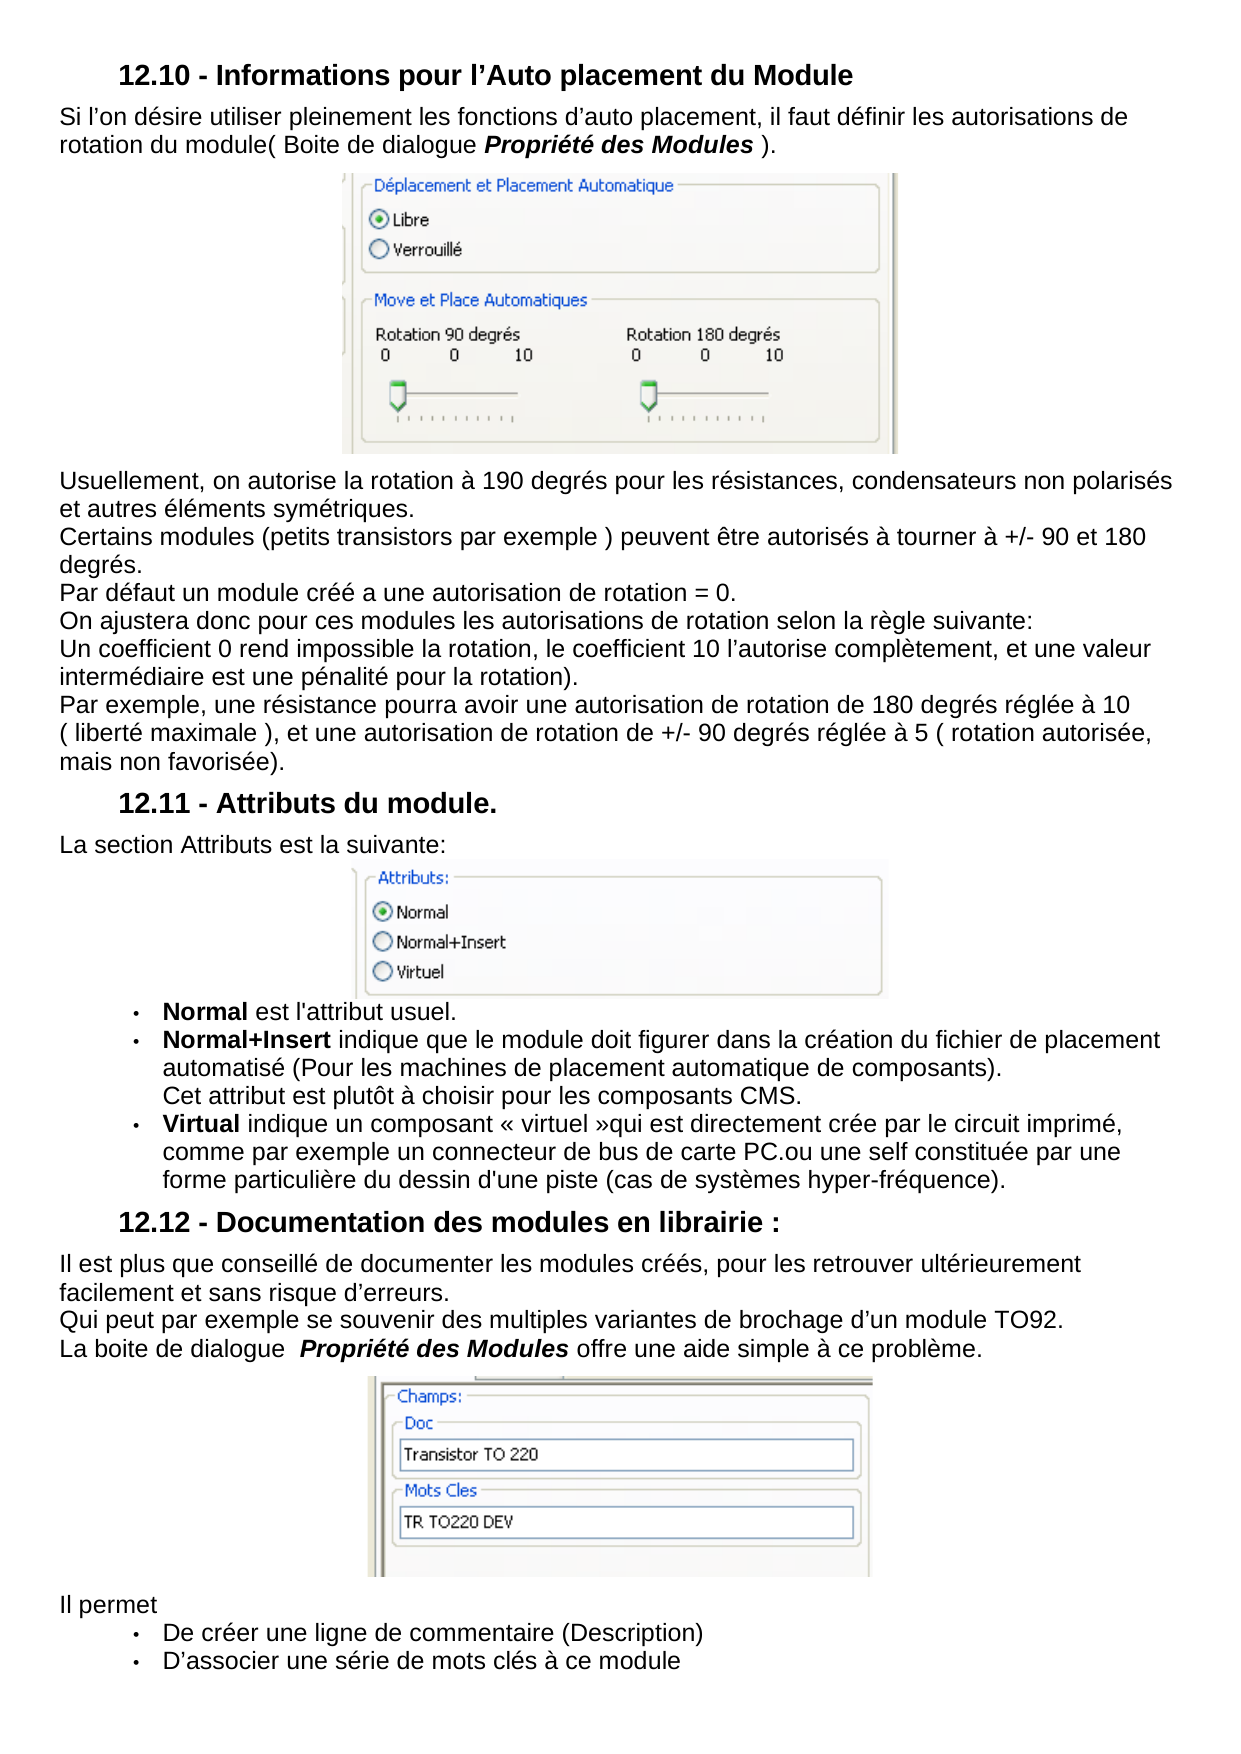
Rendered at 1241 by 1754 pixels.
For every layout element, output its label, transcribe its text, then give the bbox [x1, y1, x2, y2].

text Il permet [59, 1591, 1181, 1619]
text Certains modules (petits transistors par exemple ) peuvent être autorisés à tourner à +/- 90 et 180 degrés. [59, 523, 1181, 579]
text Qui peut par exemple se souvenir des multiples variantes de brochage d’un module TO92. [59, 1306, 1181, 1334]
text Il est plus que conseillé de documenter les modules créés, pour les retrouver ultérieurement facilement et sans risque d’erreurs. [59, 1250, 1181, 1306]
text Par exemple, une résistance pourra avoir une autorisation de rotation de 180 degrés réglée à 10 ( liberté maximale ), et une autorisation de rotation de +/- 90 degrés réglée à 5 ( rotation autorisée, mais non favorisée). [59, 691, 1181, 775]
list Virtual indique un composant « virtuel »qui est directement crée par le circuit imprimé, comme par exemple un connecteur de bus de carte PC.ou une self constituée par une forme particulière du dessin d'une piste (cas de systèmes hyper-fréquence). [133, 1110, 1181, 1194]
text On ajustera donc pour ces modules les autorisations de rotation selon la règle suivante: [59, 607, 1181, 635]
text Si l’on désire utiliser pleinement les fonctions d’auto placement, il faut définir les autorisations de rotation du module( Boite de dialogue Propriété des Modules ). [59, 103, 1181, 159]
text Par défaut un module créé a une autorisation de rotation = 0. [59, 579, 1181, 607]
subtitle Attributs du module. [118, 787, 1181, 820]
list De créer une ligne de commentaire (Description) [133, 1619, 1181, 1647]
subtitle Informations pour l’Auto placement du Module [118, 59, 1181, 92]
picture [351, 859, 889, 999]
text La section Attributs est la suivante: [59, 831, 1181, 859]
picture [342, 173, 899, 454]
text Usuellement, on autorise la rotation à 190 degrés pour les résistances, condensateurs non polarisés et autres éléments symétriques. [59, 467, 1181, 523]
picture [367, 1376, 873, 1577]
text La boite de dialogue Propriété des Modules offre une aide simple à ce problème. [59, 1334, 1181, 1362]
text Un coefficient 0 rend impossible la rotation, le coefficient 10 l’autorise complètement, et une valeur intermédiaire est une pénalité pour la rotation). [59, 635, 1181, 691]
list Normal est l'attribut usuel. [133, 998, 1181, 1026]
list Normal+Insert indique que le module doit figurer dans la création du fichier de placement automatisé (Pour les machines de placement automatique de composants). Cet attribut est plutôt à choisir pour les composants CMS. [133, 1026, 1181, 1110]
list D’associer une série de mots clés à ce module [133, 1647, 1181, 1675]
subtitle Documentation des modules en librairie : [118, 1206, 1181, 1239]
